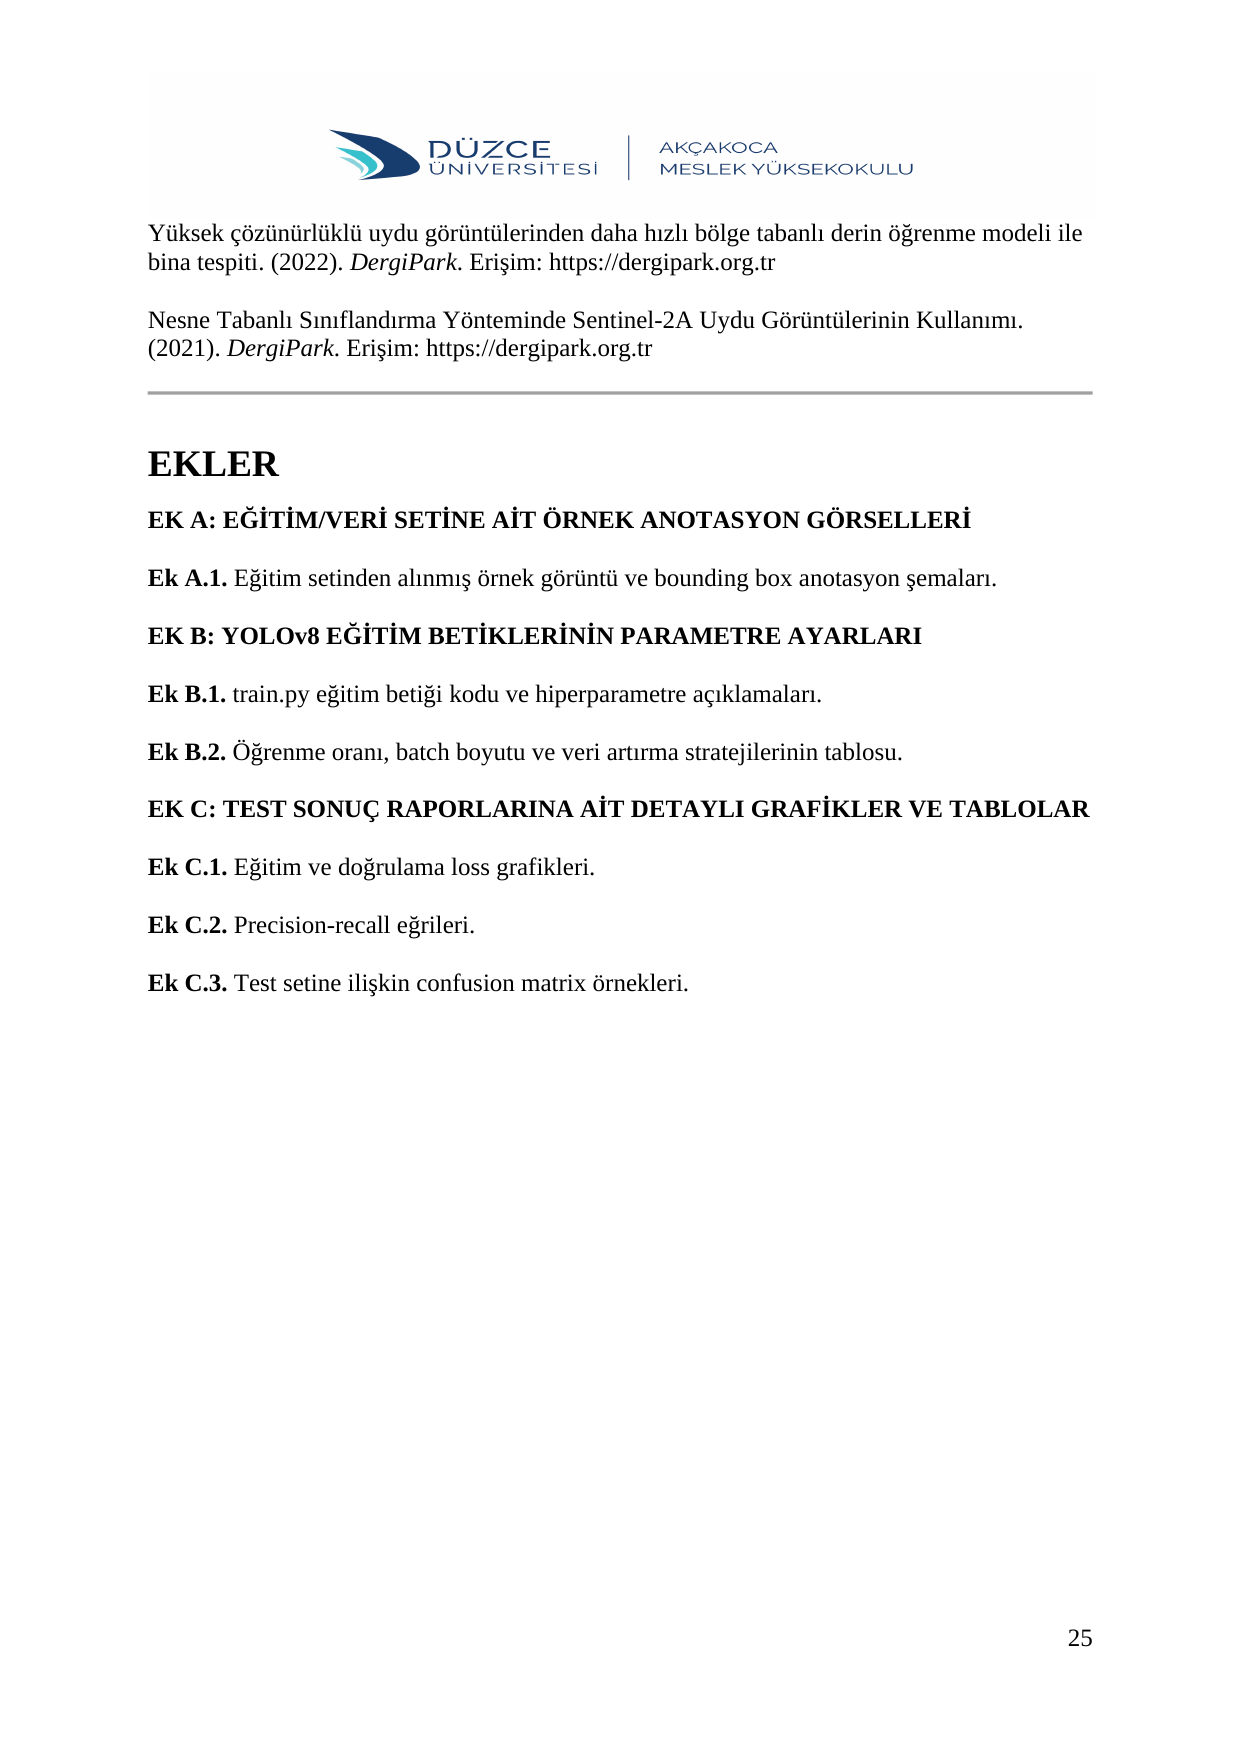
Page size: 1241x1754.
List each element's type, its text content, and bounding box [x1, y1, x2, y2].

picture [147, 73, 1096, 219]
text Ek B.2. Öğrenme oranı, batch boyutu ve veri artırma stratejilerinin tablosu. [148, 737, 1093, 765]
text Ek B.1. train.py eğitim betiği kodu ve hiperparametre açıklamaları. [148, 679, 1093, 707]
text Ek C.1. Eğitim ve doğrulama loss grafikleri. [148, 852, 1093, 881]
subtitle EK A: EĞİTİM/VERİ SETİNE AİT ÖRNEK ANOTASYON GÖRSELLERİ [148, 505, 1093, 534]
text Ek C.3. Test setine ilişkin confusion matrix örnekleri. [148, 968, 1093, 997]
text Yüksek çözünürlüklü uydu görüntülerinden daha hızlı bölge tabanlı derin öğrenme modeli ile bina tespiti. (2022). DergiPark. Erişim: https://dergipark.org.tr [148, 219, 1093, 276]
text Ek C.2. Precision-recall eğrileri. [148, 910, 1093, 939]
subtitle EK C: TEST SONUÇ RAPORLARINA AİT DETAYLI GRAFİKLER VE TABLOLAR [148, 794, 1093, 823]
text Ek A.1. Eğitim setinden alınmış örnek görüntü ve bounding box anotasyon şemaları. [148, 563, 1093, 592]
subtitle EK B: YOLOv8 EĞİTİM BETİKLERİNİN PARAMETRE AYARLARI [148, 621, 1093, 649]
subtitle EKLER [148, 441, 1093, 484]
text Nesne Tabanlı Sınıflandırma Yönteminde Sentinel-2A Uydu Görüntülerinin Kullanımı. (2021). DergiPark. Erişim: https://dergipark.org.tr [148, 305, 1093, 362]
